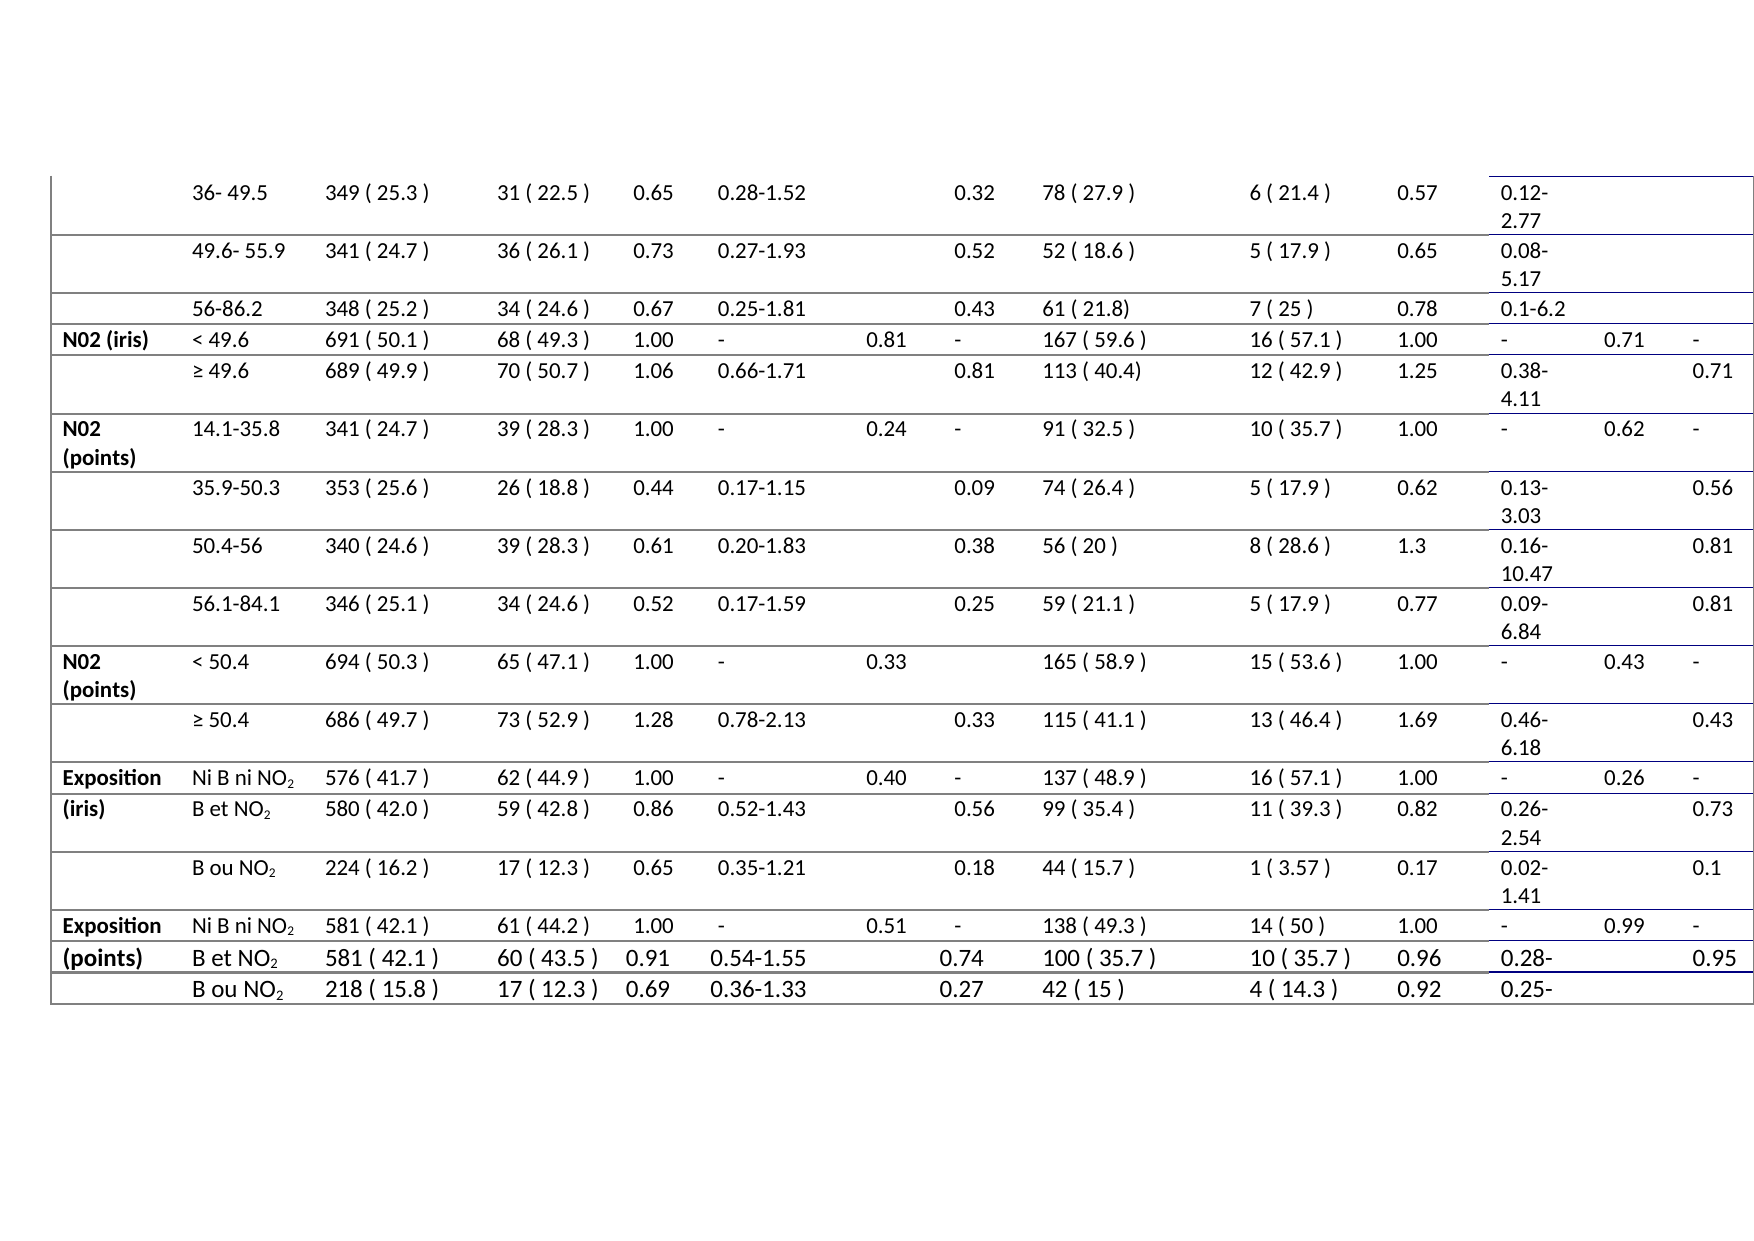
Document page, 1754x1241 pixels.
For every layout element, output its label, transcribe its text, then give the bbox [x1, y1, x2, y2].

table_cell 1.06 [622, 356, 706, 412]
table_cell 0.1-6.2 [1489, 293, 1593, 323]
table_cell 0.81 [1681, 588, 1753, 645]
table_cell 0.33 [855, 647, 943, 703]
table_cell 0.95 [1681, 941, 1753, 971]
table_cell 74 ( 26.4 ) [1031, 473, 1238, 529]
table_cell 56 ( 20 ) [1031, 531, 1238, 587]
table_cell 576 ( 41.7 ) [314, 763, 486, 792]
table_cell 138 ( 49.3 ) [1031, 911, 1238, 940]
table_cell 16 ( 57.1 ) [1238, 325, 1386, 354]
table_cell 39 ( 28.3 ) [486, 415, 622, 471]
table_cell 0.20-1.83 [706, 531, 855, 587]
table_cell 0.43 [1681, 704, 1753, 761]
table_cell 694 ( 50.3 ) [314, 647, 486, 703]
table_cell - [943, 415, 1031, 471]
table_cell 224 ( 16.2 ) [314, 853, 486, 909]
table_cell 8 ( 28.6 ) [1238, 531, 1386, 587]
table_cell 0.28-1.52 [706, 176, 855, 234]
table_cell [1593, 704, 1681, 761]
table_cell B et NO2 [181, 795, 313, 851]
table_cell 0.33 [943, 705, 1031, 761]
table_cell [1593, 852, 1681, 909]
table_cell - [706, 325, 855, 354]
table_cell [855, 589, 943, 645]
table_cell 0.02-1.41 [1489, 852, 1593, 909]
table_cell 0.17-1.15 [706, 473, 855, 529]
table_cell 61 ( 21.8) [1031, 294, 1238, 323]
table_cell 0.26 [1593, 762, 1681, 792]
table_cell 0.43 [1593, 646, 1681, 703]
table_cell 16 ( 57.1 ) [1238, 763, 1386, 792]
table_cell N02 (points) [52, 647, 181, 703]
table_cell 1.25 [1386, 356, 1489, 412]
table_cell 0.09 [943, 473, 1031, 529]
table_cell 0.51 [855, 911, 943, 940]
table_cell - [706, 415, 855, 471]
table_cell 0.81 [943, 356, 1031, 412]
table_cell 0.43 [943, 294, 1031, 323]
table_cell [1681, 973, 1753, 1003]
table_cell 689 ( 49.9 ) [314, 356, 486, 412]
table_cell - [943, 325, 1031, 354]
table_cell 0.56 [943, 795, 1031, 851]
table_cell 0.32 [943, 176, 1031, 234]
table_cell 0.08-5.17 [1489, 235, 1593, 292]
table_cell 56-86.2 [181, 294, 313, 323]
table_cell [52, 236, 181, 292]
table_cell 0.56 [1681, 472, 1753, 529]
table_cell 0.1 [1681, 852, 1753, 909]
table_cell Ni B ni NO2 [181, 763, 313, 792]
table_cell [855, 356, 943, 412]
table_cell [1593, 588, 1681, 645]
table_cell 0.73 [622, 236, 706, 292]
table_cell 0.65 [1386, 236, 1489, 292]
table_cell 10 ( 35.7 ) [1238, 942, 1386, 971]
table_cell 137 ( 48.9 ) [1031, 763, 1238, 792]
table_cell 0.73 [1681, 794, 1753, 851]
table_cell [1593, 235, 1681, 292]
table_cell 73 ( 52.9 ) [486, 705, 622, 761]
table_cell 340 ( 24.6 ) [314, 531, 486, 587]
table_cell [840, 974, 928, 1003]
table_cell ≥ 50.4 [181, 705, 313, 761]
table_cell 34 ( 24.6 ) [486, 294, 622, 323]
table_cell 0.66-1.71 [706, 356, 855, 412]
table_cell [52, 473, 181, 529]
table_cell 115 ( 41.1 ) [1031, 705, 1238, 761]
table_cell 1.00 [1386, 763, 1489, 792]
table_cell 0.81 [855, 325, 943, 354]
table_cell [52, 853, 181, 909]
table_cell - [1489, 762, 1593, 792]
table_cell - [943, 911, 1031, 940]
table_cell [52, 705, 181, 761]
table_cell 14.1-35.8 [181, 415, 313, 471]
table_cell ≥ 49.6 [181, 356, 313, 412]
table_cell [1593, 794, 1681, 851]
table_cell Exposition [52, 911, 181, 940]
table_cell 581 ( 42.1 ) [314, 942, 486, 971]
table_cell [1681, 293, 1753, 323]
table_cell 0.81 [1681, 530, 1753, 587]
table_cell 0.69 [614, 974, 699, 1003]
table_cell 1.00 [1386, 647, 1489, 703]
table_cell 346 ( 25.1 ) [314, 589, 486, 645]
table_cell [1593, 472, 1681, 529]
table_cell N02 (iris) [52, 325, 181, 354]
table_cell 10 ( 35.7 ) [1238, 415, 1386, 471]
table_cell 49.6- 55.9 [181, 236, 313, 292]
table_cell [840, 942, 928, 971]
table_cell (points) [52, 942, 181, 971]
table_cell N02 (points) [52, 415, 181, 471]
table_cell 353 ( 25.6 ) [314, 473, 486, 529]
table_cell 0.52-1.43 [706, 795, 855, 851]
table_cell [1593, 293, 1681, 323]
table_cell 61 ( 44.2 ) [486, 911, 622, 940]
table_cell [52, 176, 181, 234]
table_cell 36- 49.5 [181, 176, 313, 234]
table_cell 580 ( 42.0 ) [314, 795, 486, 851]
table_cell 0.28-3.31 [1489, 941, 1593, 971]
table_cell 78 ( 27.9 ) [1031, 176, 1238, 234]
table_cell 0.99 [1593, 910, 1681, 940]
table_cell 165 ( 58.9 ) [1031, 647, 1238, 703]
table_cell 42 ( 15 ) [1031, 974, 1238, 1003]
table_cell 0.78 [1386, 294, 1489, 323]
table_cell 0.77 [1386, 589, 1489, 645]
table_cell 7 ( 25 ) [1238, 294, 1386, 323]
table_cell 68 ( 49.3 ) [486, 325, 622, 354]
table_cell 218 ( 15.8 ) [314, 974, 486, 1003]
table_cell [52, 531, 181, 587]
table_cell 341 ( 24.7 ) [314, 415, 486, 471]
table_cell 0.54-1.55 1.31.551.55 [699, 942, 840, 971]
table_cell B ou NO2 [181, 974, 313, 1003]
table_cell [855, 294, 943, 323]
table_cell 6 ( 21.4 ) [1238, 176, 1386, 234]
table_cell 0.18 [943, 853, 1031, 909]
table_cell 99 ( 35.4 ) [1031, 795, 1238, 851]
table_cell 11 ( 39.3 ) [1238, 795, 1386, 851]
table_cell [855, 531, 943, 587]
table_cell 1.00 [622, 763, 706, 792]
table_cell 686 ( 49.7 ) [314, 705, 486, 761]
table_cell B et NO2 [181, 942, 313, 971]
table_cell [52, 974, 181, 1003]
table_cell 348 ( 25.2 ) [314, 294, 486, 323]
table_cell 0.27-1.93 [706, 236, 855, 292]
table_cell 13 ( 46.4 ) [1238, 705, 1386, 761]
table_cell - [943, 763, 1031, 792]
table_cell 5 ( 17.9 ) [1238, 473, 1386, 529]
table_cell 0.38-4.11 [1489, 355, 1593, 412]
table_cell [1593, 941, 1681, 971]
table_cell 91 ( 32.5 ) [1031, 415, 1238, 471]
table_cell 113 ( 40.4) [1031, 356, 1238, 412]
table_cell 35.9-50.3 [181, 473, 313, 529]
table_cell - [1681, 414, 1753, 471]
table_cell 0.24 [855, 415, 943, 471]
table_cell [52, 589, 181, 645]
table_cell 1.00 [1386, 415, 1489, 471]
table_cell [855, 473, 943, 529]
table_cell 70 ( 50.7 ) [486, 356, 622, 412]
table_cell [1593, 355, 1681, 412]
table_cell 0.65 [622, 176, 706, 234]
table_cell 0.12-2.77 [1489, 177, 1593, 234]
table_cell [52, 356, 181, 412]
table_cell [1593, 177, 1681, 234]
table_cell 0.92 [1386, 974, 1489, 1003]
table_cell 1.28 [622, 705, 706, 761]
table_cell 4 ( 14.3 ) [1238, 974, 1386, 1003]
table_cell 349 ( 25.3 ) [314, 176, 486, 234]
table_cell [855, 236, 943, 292]
table_cell 581 ( 42.1 ) [314, 911, 486, 940]
table_cell 31 ( 22.5 ) [486, 176, 622, 234]
table_cell 0.35-1.21 [706, 853, 855, 909]
table_cell 0.27 [928, 974, 1031, 1003]
table_cell 1 ( 3.57 ) [1238, 853, 1386, 909]
table_cell - [706, 911, 855, 940]
table_cell - [1489, 414, 1593, 471]
table_cell 0.09-6.84 [1489, 588, 1593, 645]
table_cell 0.96 [1386, 942, 1489, 971]
table_cell 0.16-10.47 [1489, 530, 1593, 587]
table_cell 0.57 [1386, 176, 1489, 234]
table_cell - [1489, 324, 1593, 354]
table_cell 1.69 [1386, 705, 1489, 761]
table_cell 36 ( 26.1 ) [486, 236, 622, 292]
table_cell 341 ( 24.7 ) [314, 236, 486, 292]
table_cell 12 ( 42.9 ) [1238, 356, 1386, 412]
table_cell 0.62 [1593, 414, 1681, 471]
table_cell 50.4-56 [181, 531, 313, 587]
table_cell 0.40 [855, 763, 943, 792]
table_cell 39 ( 28.3 ) [486, 531, 622, 587]
table_cell - [1681, 324, 1753, 354]
table_cell 0.91 [614, 942, 699, 971]
table_cell 0.74 [928, 942, 1031, 971]
table_cell 1.3 [1386, 531, 1489, 587]
table_cell 17 ( 12.3 ) [486, 853, 622, 909]
table_cell 0.38 [943, 531, 1031, 587]
table_cell 0.25-3.43 [1489, 973, 1593, 1003]
table_cell 65 ( 47.1 ) [486, 647, 622, 703]
table_cell 1.00 [1386, 325, 1489, 354]
table_cell 17 ( 12.3 ) [486, 974, 614, 1003]
table_cell 44 ( 15.7 ) [1031, 853, 1238, 909]
table_cell B ou NO2 [181, 853, 313, 909]
table_cell 0.52 [943, 236, 1031, 292]
table_cell 0.71 [1593, 324, 1681, 354]
table_cell - [1681, 762, 1753, 792]
table_cell [855, 705, 943, 761]
table_cell 1.00 [622, 911, 706, 940]
table_cell [52, 294, 181, 323]
table_cell [1593, 530, 1681, 587]
table_cell 59 ( 21.1 ) [1031, 589, 1238, 645]
table_cell 0.62 [1386, 473, 1489, 529]
table_cell Exposition [52, 763, 181, 792]
table_cell 60 ( 43.5 ) [486, 942, 614, 971]
table_cell [1593, 973, 1681, 1003]
table_cell Ni B ni NO2 [181, 911, 313, 940]
table_cell 0.46-6.18 [1489, 704, 1593, 761]
table_cell < 50.4 [181, 647, 313, 703]
table_cell - [1489, 646, 1593, 703]
table_cell [855, 795, 943, 851]
table_cell 14 ( 50 ) [1238, 911, 1386, 940]
table_cell 1.00 [1386, 911, 1489, 940]
table_cell (iris) [52, 795, 181, 851]
table_cell 0.36-1.33 [699, 974, 840, 1003]
table_cell 0.17 [1386, 853, 1489, 909]
table_cell [1681, 235, 1753, 292]
table_cell < 49.6 [181, 325, 313, 354]
table_cell - [1489, 910, 1593, 940]
table_cell 26 ( 18.8 ) [486, 473, 622, 529]
table_cell 1.00 [622, 415, 706, 471]
table_cell 5 ( 17.9 ) [1238, 589, 1386, 645]
table_cell 0.44 [622, 473, 706, 529]
table_cell - [706, 647, 855, 703]
table_cell [1681, 177, 1753, 234]
table_cell 0.13-3.03 [1489, 472, 1593, 529]
table_cell 0.67 [622, 294, 706, 323]
table_cell 1.00 [622, 325, 706, 354]
table_cell 0.26-2.54 [1489, 794, 1593, 851]
table_cell 167 ( 59.6 ) [1031, 325, 1238, 354]
table_cell - [706, 763, 855, 792]
table_cell [855, 176, 943, 234]
table_cell 0.86 [622, 795, 706, 851]
table_cell 0.61 [622, 531, 706, 587]
table_cell 34 ( 24.6 ) [486, 589, 622, 645]
table_cell 56.1-84.1 [181, 589, 313, 645]
table_cell 0.65 [622, 853, 706, 909]
table_cell 52 ( 18.6 ) [1031, 236, 1238, 292]
table_cell 0.25 [943, 589, 1031, 645]
table_cell 0.25-1.81 [706, 294, 855, 323]
table_cell - [1681, 910, 1753, 940]
table_cell 691 ( 50.1 ) [314, 325, 486, 354]
table_cell 15 ( 53.6 ) [1238, 647, 1386, 703]
table_cell [855, 853, 943, 909]
table_cell 59 ( 42.8 ) [486, 795, 622, 851]
table_cell 62 ( 44.9 ) [486, 763, 622, 792]
table_cell [943, 647, 1031, 703]
table_cell 5 ( 17.9 ) [1238, 236, 1386, 292]
table_cell 0.52 [622, 589, 706, 645]
table_cell 0.17-1.59 [706, 589, 855, 645]
table_cell 0.71 [1681, 355, 1753, 412]
table_cell 100 ( 35.7 ) [1031, 942, 1238, 971]
table_cell 1.00 [622, 647, 706, 703]
table_cell - [1681, 646, 1753, 703]
table_cell 0.82 [1386, 795, 1489, 851]
table_cell 0.78-2.13 [706, 705, 855, 761]
